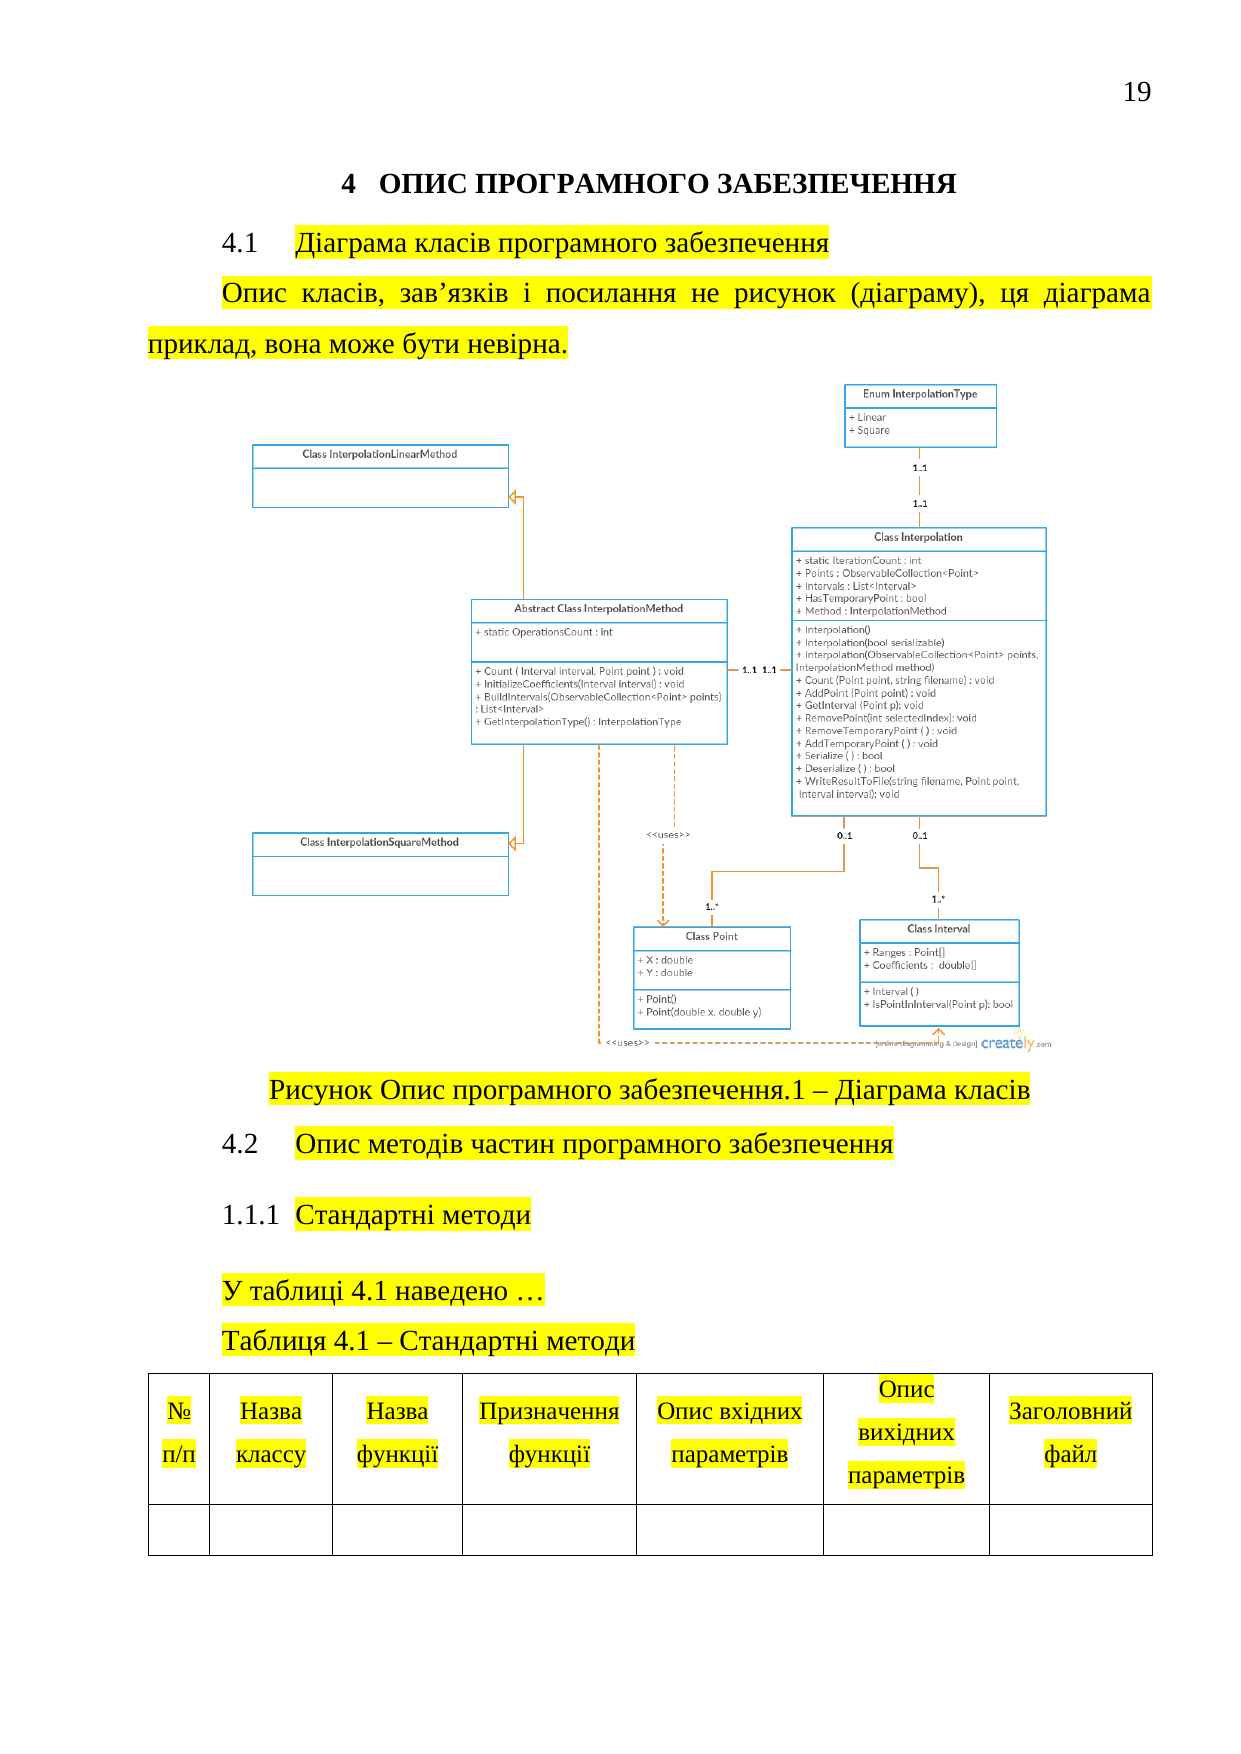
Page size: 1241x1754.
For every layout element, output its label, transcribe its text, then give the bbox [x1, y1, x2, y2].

text У таблиці 4.1 наведено … [148, 1273, 1152, 1306]
table_cell [637, 1505, 823, 1555]
text Таблиця 4.1 – Стандартні методи [148, 1323, 1152, 1356]
table_header Заголовний файл [990, 1374, 1152, 1503]
table_header № п/п [149, 1374, 209, 1503]
subtitle Діаграма класів програмного забезпечення [148, 225, 1152, 259]
table_header Назва классу [210, 1374, 332, 1503]
subtitle Опис програмного забезпечення [147, 166, 1152, 199]
table_header Назва функції [333, 1374, 462, 1503]
picture [244, 376, 1055, 1055]
table_cell [333, 1505, 462, 1555]
table_cell [149, 1505, 209, 1555]
table_header Призначення функції [463, 1374, 636, 1503]
text Рисунок Опис програмного забезпечення.1 – Діаграма класів [148, 1072, 1152, 1105]
table_cell [990, 1505, 1152, 1555]
table_cell [824, 1505, 989, 1555]
table_cell [210, 1505, 332, 1555]
subtitle Стандартні методи [222, 1197, 1152, 1231]
table_header Опис вхідних параметрів [637, 1374, 823, 1503]
subtitle Опис методів частин програмного забезпечення [148, 1126, 1152, 1160]
table_header Опис вихідних параметрів [824, 1374, 989, 1503]
text Опис класів, зав’язків і посилання не рисунок (діаграму), ця діаграма приклад, вона може бути невірна. [148, 276, 1152, 359]
table_cell [463, 1505, 636, 1555]
